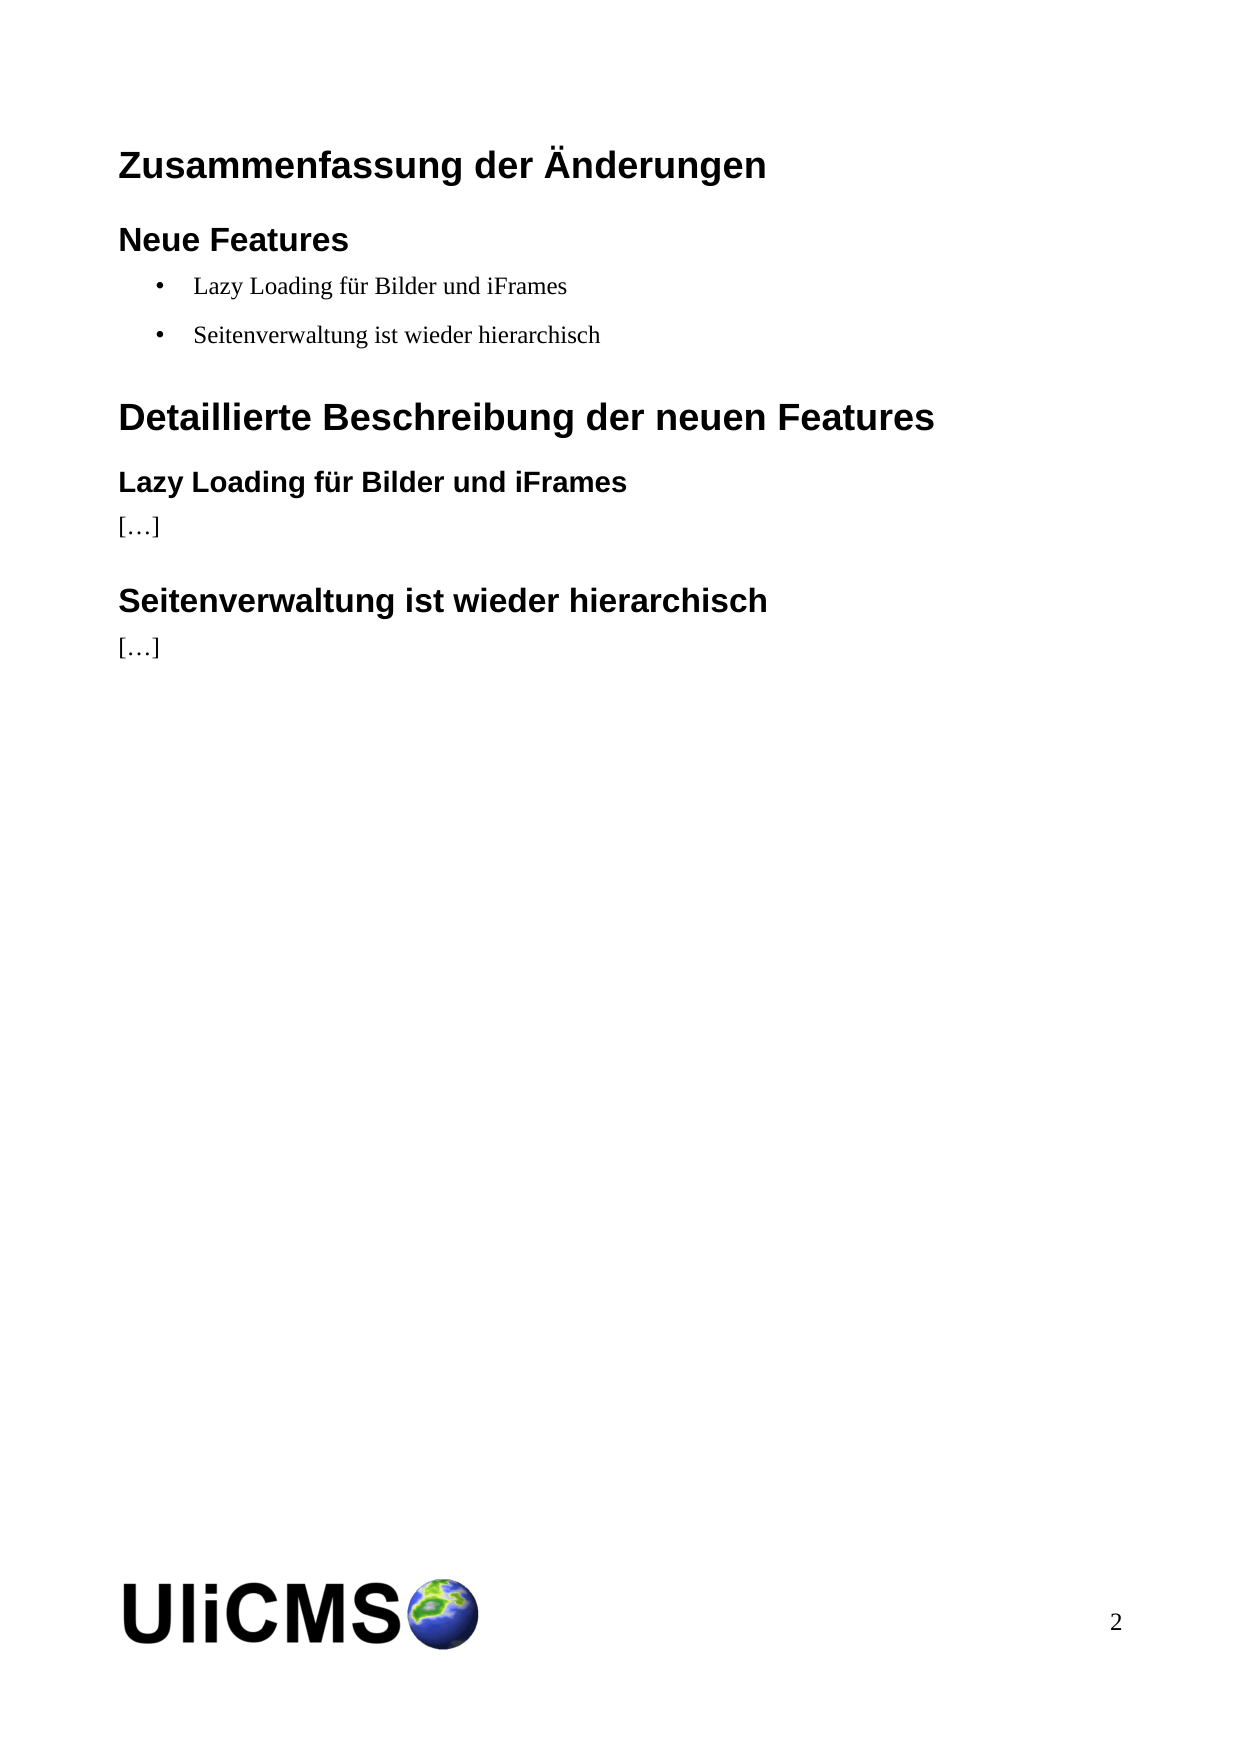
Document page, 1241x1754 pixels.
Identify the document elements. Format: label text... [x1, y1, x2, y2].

text […] [118, 511, 1122, 540]
text […] [118, 632, 1122, 661]
list Seitenverwaltung ist wieder hierarchisch [156, 320, 1122, 349]
list Lazy Loading für Bilder und iFrames [156, 271, 1122, 300]
subtitle Seitenverwaltung ist wieder hierarchisch [118, 581, 1122, 620]
subtitle Neue Features [118, 220, 1122, 259]
subtitle Detaillierte Beschreibung der neuen Features [118, 394, 1122, 438]
picture [118, 1578, 479, 1652]
subtitle Lazy Loading für Bilder und iFrames [118, 465, 1122, 499]
